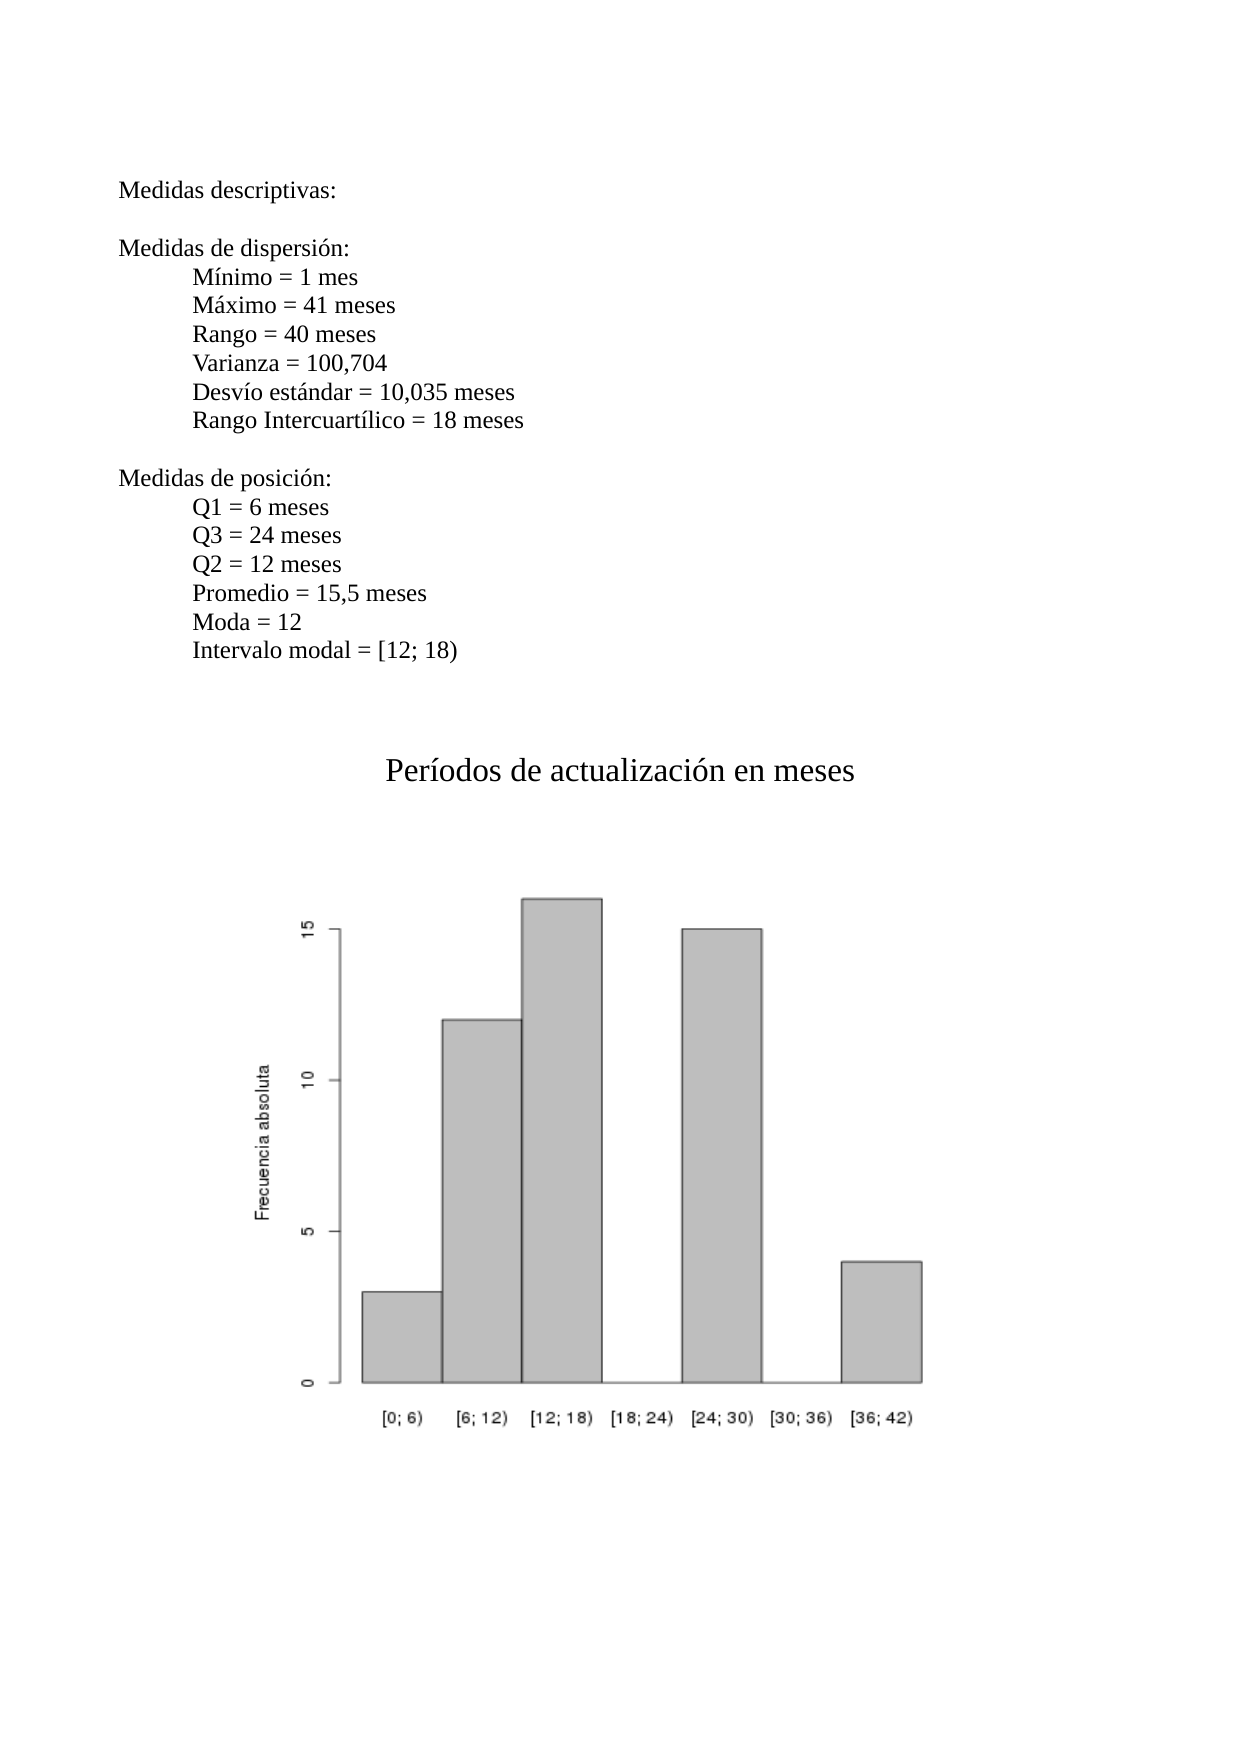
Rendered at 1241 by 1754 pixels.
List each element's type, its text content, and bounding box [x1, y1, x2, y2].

text Mínimo = 1 mes [118, 262, 1122, 291]
text Q2 = 12 meses [118, 549, 1122, 578]
text Medidas de posición: [118, 463, 1122, 492]
text Rango = 40 meses [118, 319, 1122, 348]
text Varianza = 100,704 [118, 348, 1122, 377]
text Rango Intercuartílico = 18 meses [118, 406, 1122, 434]
picture [249, 816, 991, 1491]
text Desvío estándar = 10,035 meses [118, 377, 1122, 406]
text Medidas descriptivas: [118, 176, 1122, 204]
text Q1 = 6 meses [118, 492, 1122, 521]
text Moda = 12 [118, 607, 1122, 636]
text Períodos de actualización en meses [118, 751, 1122, 789]
text Q3 = 24 meses [118, 521, 1122, 549]
text Medidas de dispersión: [118, 233, 1122, 262]
text Promedio = 15,5 meses [118, 578, 1122, 607]
text Intervalo modal = [12; 18) [118, 636, 1122, 664]
text Máximo = 41 meses [118, 291, 1122, 319]
